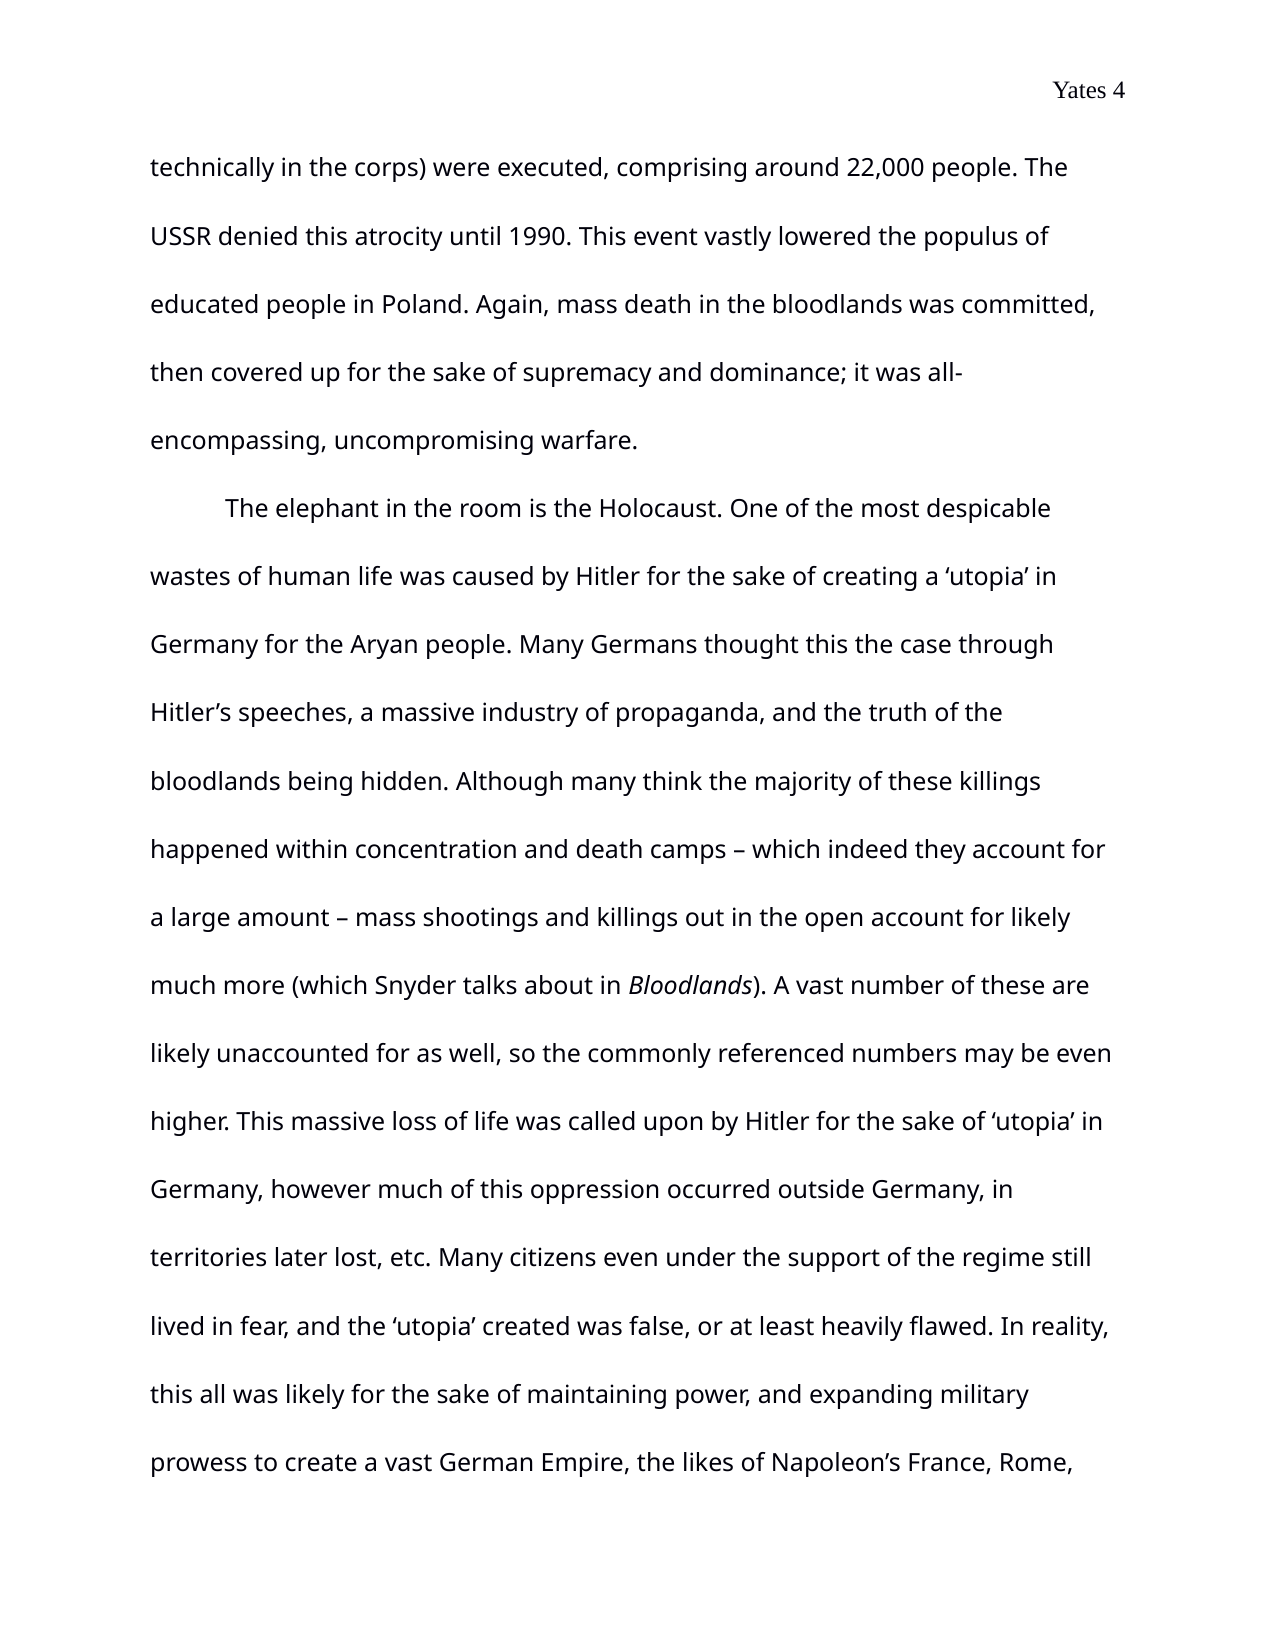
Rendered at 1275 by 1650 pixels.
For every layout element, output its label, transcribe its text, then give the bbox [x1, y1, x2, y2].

title The elephant in the room is the Holocaust. One of the most despicable wastes of human life was caused by Hitler for the sake of creating a ‘utopia’ in Germany for the Aryan people. Many Germans thought this the case through Hitler’s speeches, a massive industry of propaganda, and the truth of the bloodlands being hidden. Although many think the majority of these killings happened within concentration and death camps – which indeed they account for a large amount – mass shootings and killings out in the open account for likely much more (which Snyder talks about in Bloodlands). A vast number of these are likely unaccounted for as well, so the commonly referenced numbers may be even higher. This massive loss of life was called upon by Hitler for the sake of ‘utopia’ in Germany, however much of this oppression occurred outside Germany, in territories later lost, etc. Many citizens even under the support of the regime still lived in fear, and the ‘utopia’ created was false, or at least heavily flawed. In reality, this all was likely for the sake of maintaining power, and expanding military prowess to create a vast German Empire, the likes of Napoleon’s France, Rome, [150, 491, 1125, 1478]
title technically in the corps) were executed, comprising around 22,000 people. The USSR denied this atrocity until 1990. This event vastly lowered the populus of educated people in Poland. Again, mass death in the bloodlands was committed, then covered up for the sake of supremacy and dominance; it was all-encompassing, uncompromising warfare. [150, 150, 1125, 457]
